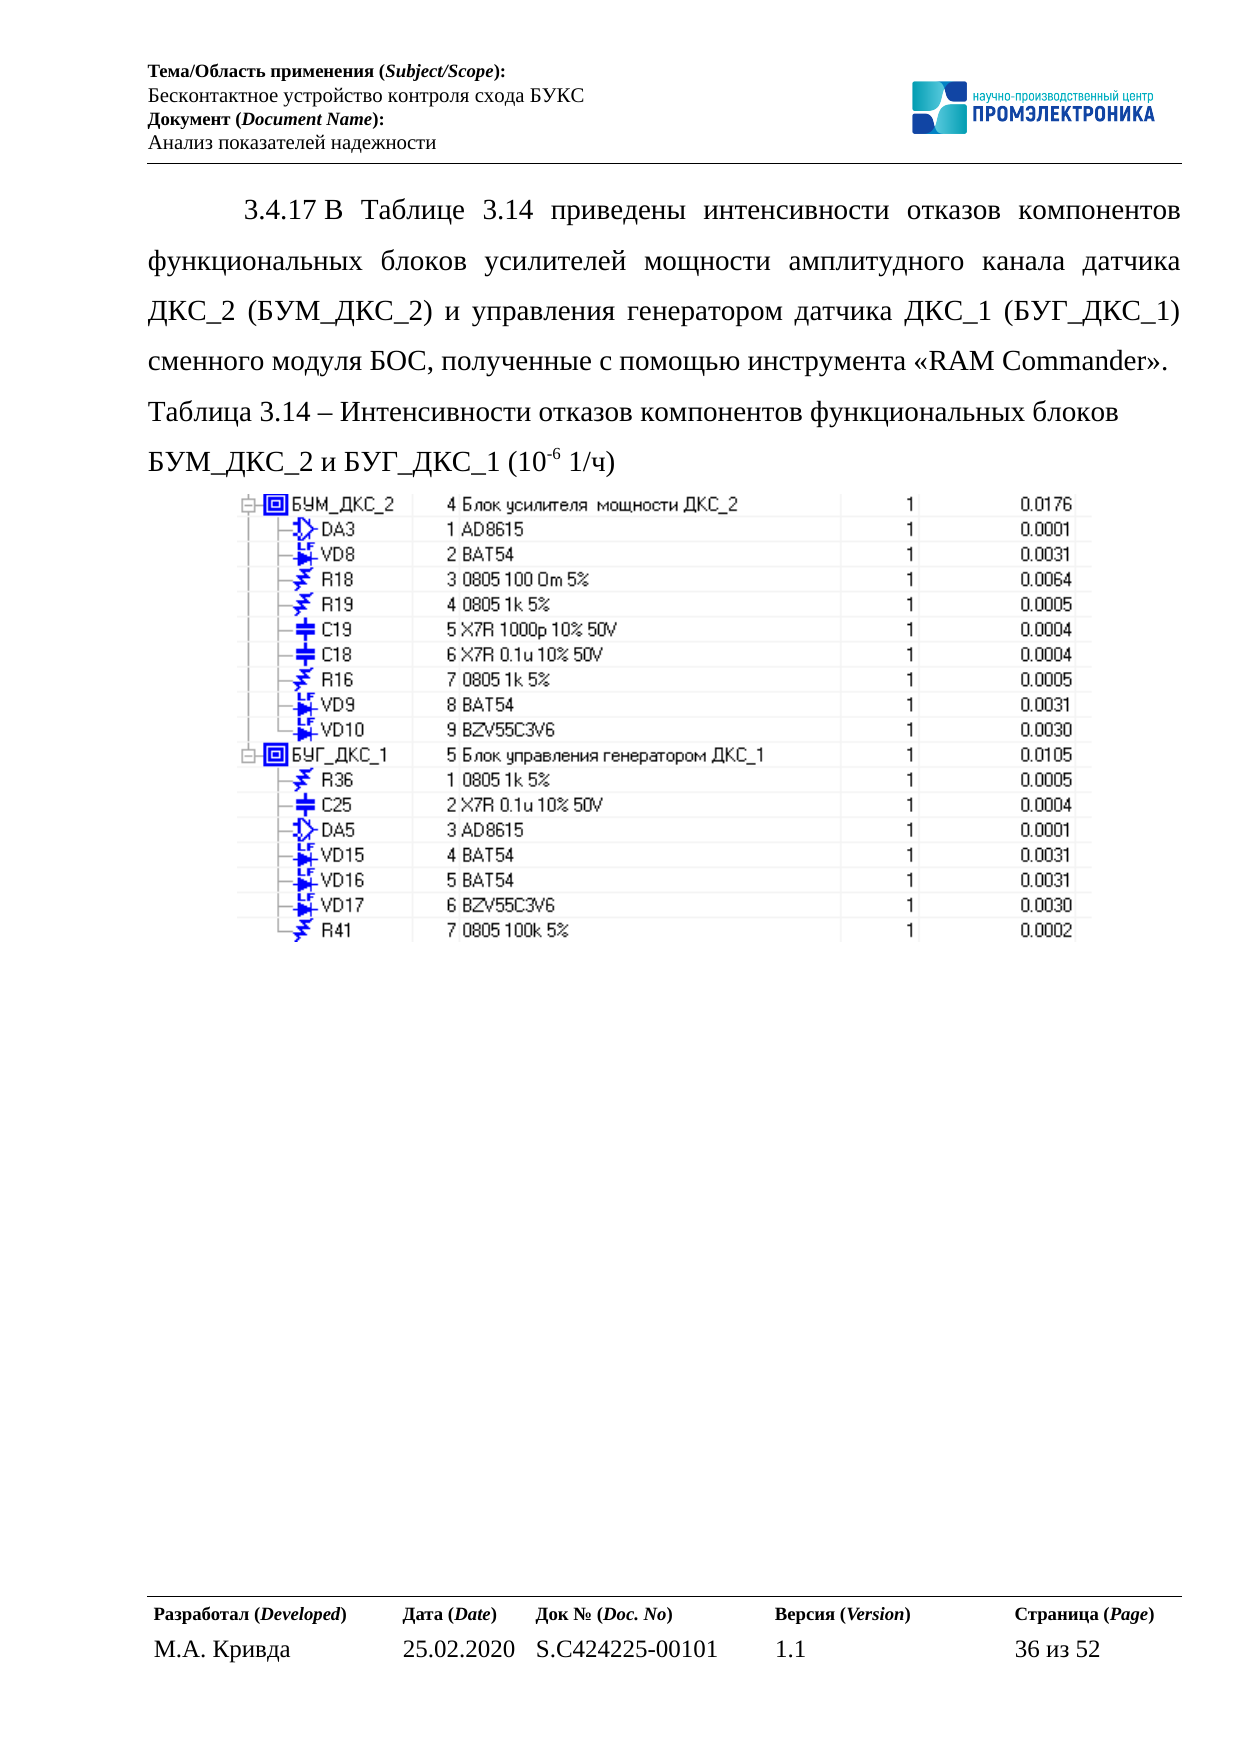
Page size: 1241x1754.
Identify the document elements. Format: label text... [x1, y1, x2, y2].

picture [885, 53, 1182, 162]
text Таблица 3.14 – Интенсивности отказов компонентов функциональных блоков БУМ_ДКС_2 и БУГ_ДКС_1 (10-6 1/ч) [148, 394, 1181, 478]
picture [237, 494, 1092, 942]
list В Таблице 3.14 приведены интенсивности отказов компонентов функциональных блоков усилителей мощности амплитудного канала датчика ДКС_2 (БУМ_ДКС_2) и управления генератором датчика ДКС_1 (БУГ_ДКС_1) сменного модуля БОС, полученные с помощью инструмента «RAM Commander». [148, 192, 1181, 377]
